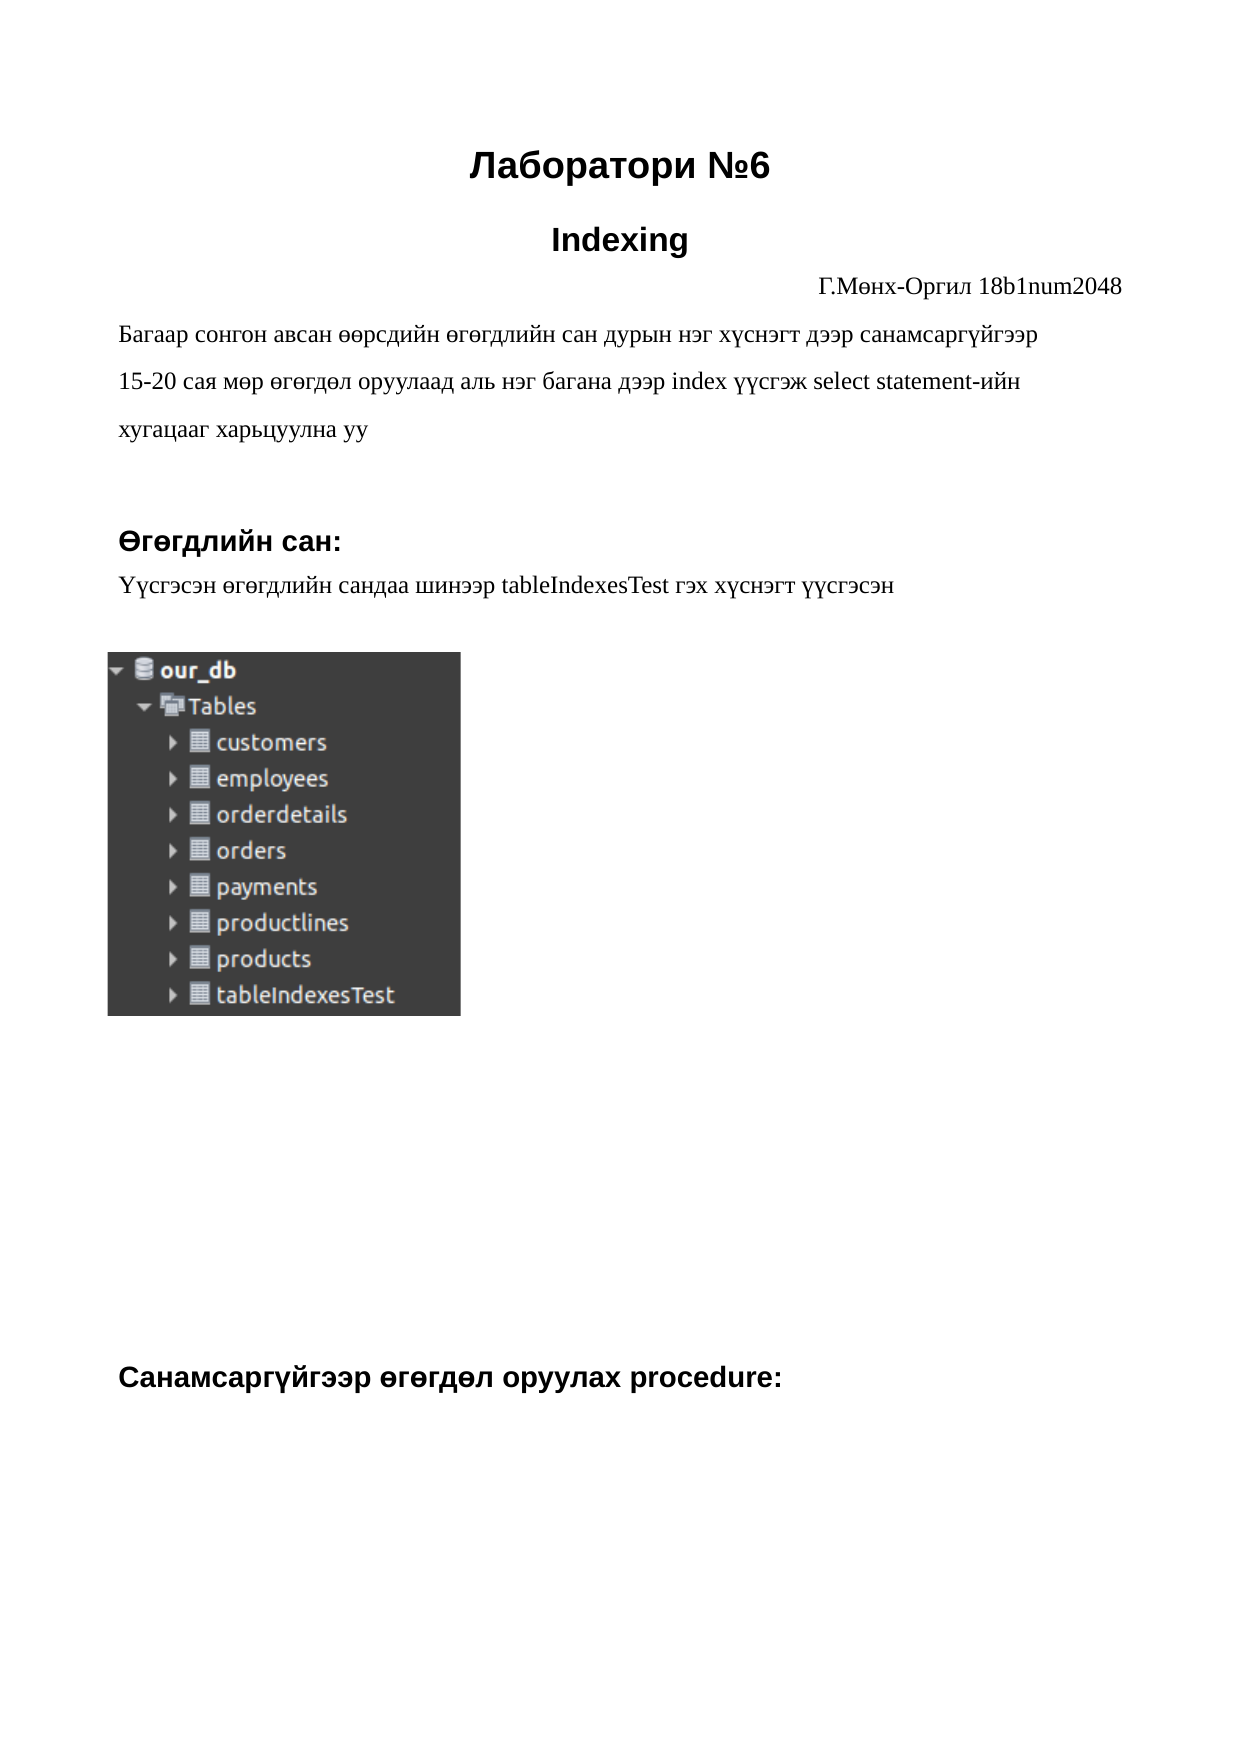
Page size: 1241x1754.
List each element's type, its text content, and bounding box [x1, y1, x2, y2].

picture [107, 652, 461, 1016]
subtitle Лаборатори №6 [118, 143, 1122, 187]
subtitle Санамсаргүйгээр өгөгдөл оруулах procedure: [118, 1359, 1122, 1393]
text 15-20 сая мөр өгөгдөл оруулаад аль нэг багана дээр index үүсгэж select statement-ийн [118, 366, 1122, 395]
text хугацааг харьцуулна уу [118, 414, 1122, 443]
text Г.Мөнх-Оргил 18b1num2048 [118, 271, 1122, 300]
text Үүсгэсэн өгөгдлийн сандаа шинээр tableIndexesTest гэх хүснэгт үүсгэсэн [118, 570, 1122, 599]
text Багаар сонгон авсан өөрсдийн өгөгдлийн сан дурын нэг хүснэгт дээр санамсаргүйгээр [118, 319, 1122, 348]
subtitle Өгөгдлийн сан: [118, 524, 1122, 558]
subtitle Indexing [118, 220, 1122, 259]
